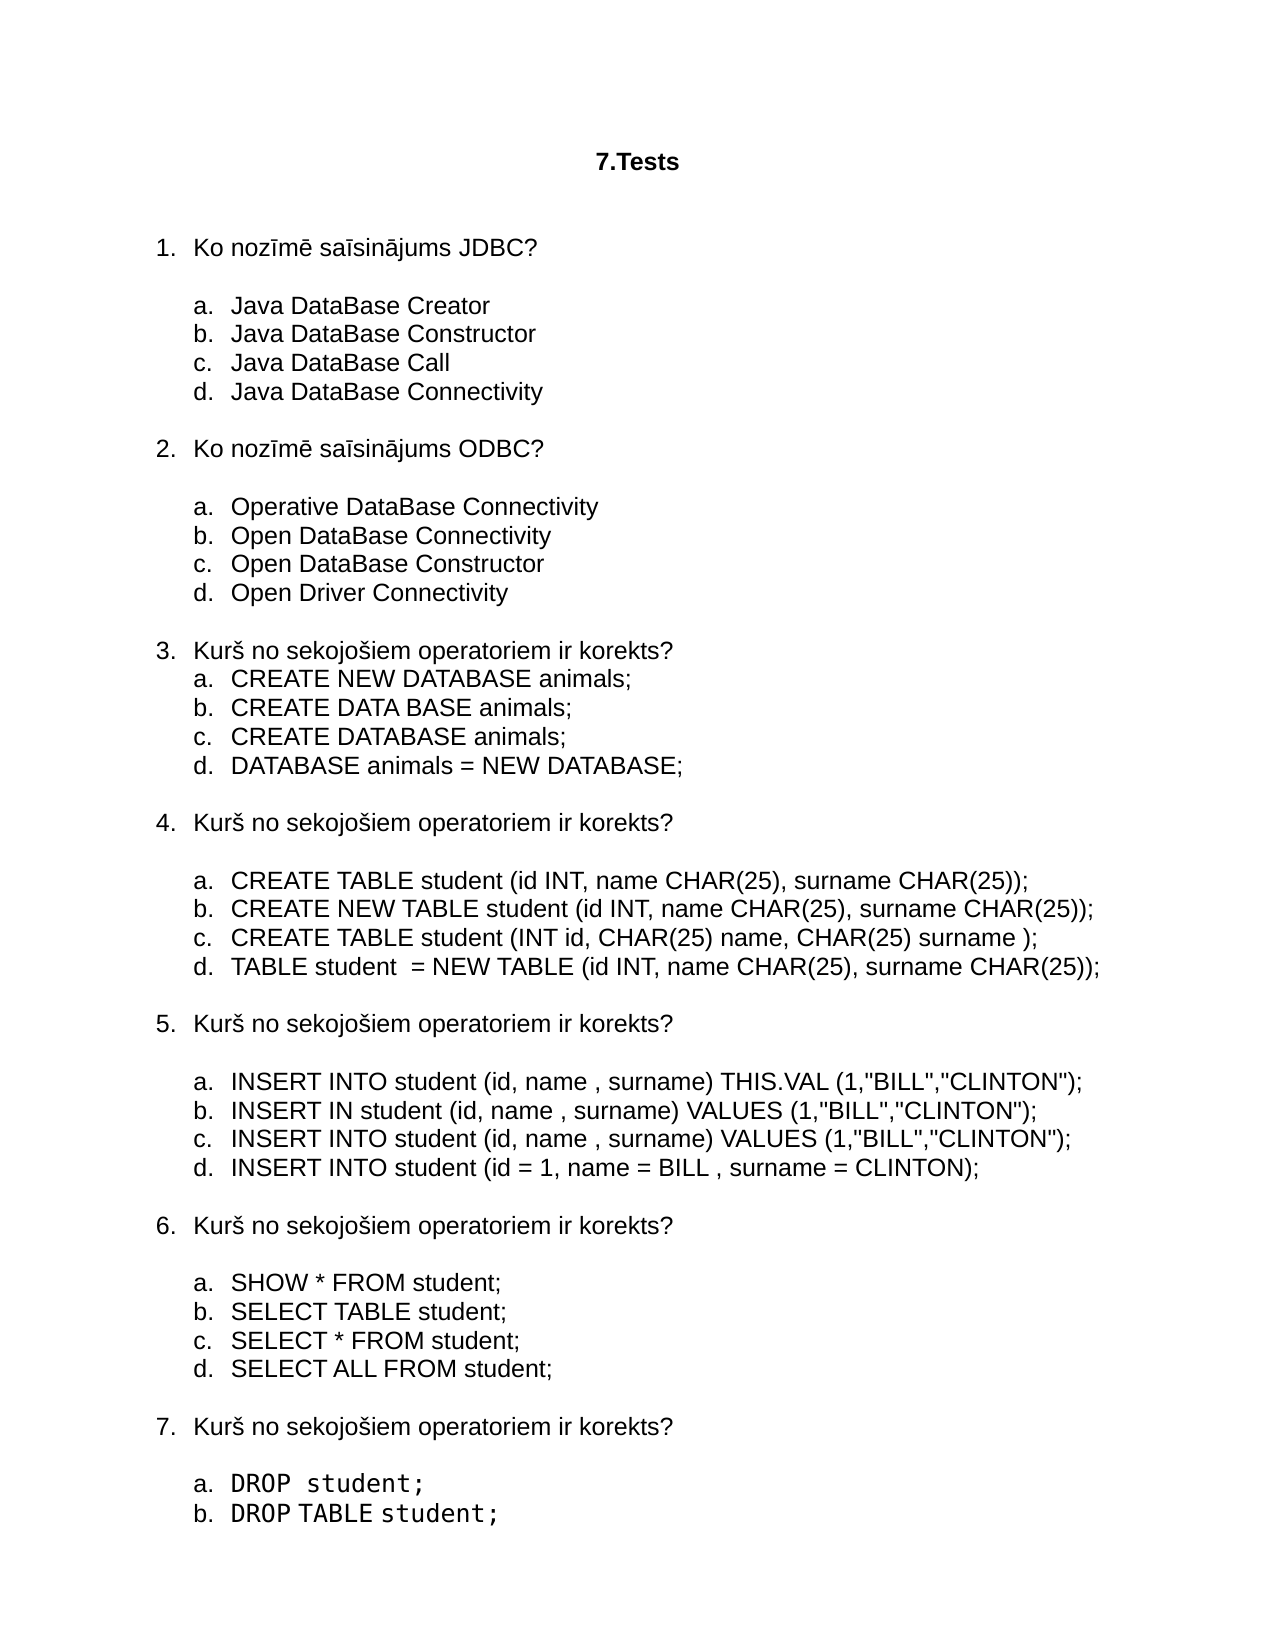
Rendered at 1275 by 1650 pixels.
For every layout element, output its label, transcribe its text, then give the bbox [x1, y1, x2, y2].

list INSERT IN student (id, name , surname) VALUES (1,"BILL","CLINTON"); [193, 1096, 1157, 1124]
list Operative DataBase Connectivity [193, 492, 1157, 521]
list CREATE DATA BASE animals; [193, 693, 1157, 722]
list Ko nozīmē saīsinājums ODBC? [156, 434, 1157, 463]
list SELECT * FROM student; [193, 1326, 1157, 1354]
list SELECT ALL FROM student; [193, 1354, 1157, 1383]
list Java DataBase Call [193, 348, 1157, 377]
list INSERT INTO student (id, name , surname) VALUES (1,"BILL","CLINTON"); [193, 1124, 1157, 1153]
list Kurš no sekojošiem operatoriem ir korekts? [156, 1211, 1157, 1239]
list Open DataBase Constructor [193, 549, 1157, 578]
list SHOW * FROM student; [193, 1268, 1157, 1297]
list Open DataBase Connectivity [193, 521, 1157, 549]
list DROP TABLE student; [193, 1499, 1157, 1528]
list CREATE NEW TABLE student (id INT, name CHAR(25), surname CHAR(25)); [193, 894, 1157, 923]
text 7.Tests [118, 147, 1157, 176]
list INSERT INTO student (id, name , surname) THIS.VAL (1,"BILL","CLINTON"); [193, 1067, 1157, 1096]
list Ko nozīmē saīsinājums JDBC? [156, 233, 1157, 262]
list Java DataBase Constructor [193, 319, 1157, 348]
list CREATE TABLE student (id INT, name CHAR(25), surname CHAR(25)); [193, 866, 1157, 894]
list Kurš no sekojošiem operatoriem ir korekts? [156, 1412, 1157, 1441]
list CREATE TABLE student (INT id, CHAR(25) name, CHAR(25) surname ); [193, 923, 1157, 952]
list CREATE NEW DATABASE animals; [193, 664, 1157, 693]
list Kurš no sekojošiem operatoriem ir korekts? [156, 636, 1157, 664]
list SELECT TABLE student; [193, 1297, 1157, 1326]
list DROP student; [193, 1469, 1157, 1499]
list Kurš no sekojošiem operatoriem ir korekts? [156, 1009, 1157, 1038]
list DATABASE animals = NEW DATABASE; [193, 751, 1157, 779]
list Java DataBase Creator [193, 291, 1157, 319]
list Open Driver Connectivity [193, 578, 1157, 607]
list Kurš no sekojošiem operatoriem ir korekts? [156, 808, 1157, 837]
list CREATE DATABASE animals; [193, 722, 1157, 751]
list INSERT INTO student (id = 1, name = BILL , surname = CLINTON); [193, 1153, 1157, 1182]
list Java DataBase Connectivity [193, 377, 1157, 406]
list TABLE student = NEW TABLE (id INT, name CHAR(25), surname CHAR(25)); [193, 952, 1157, 981]
